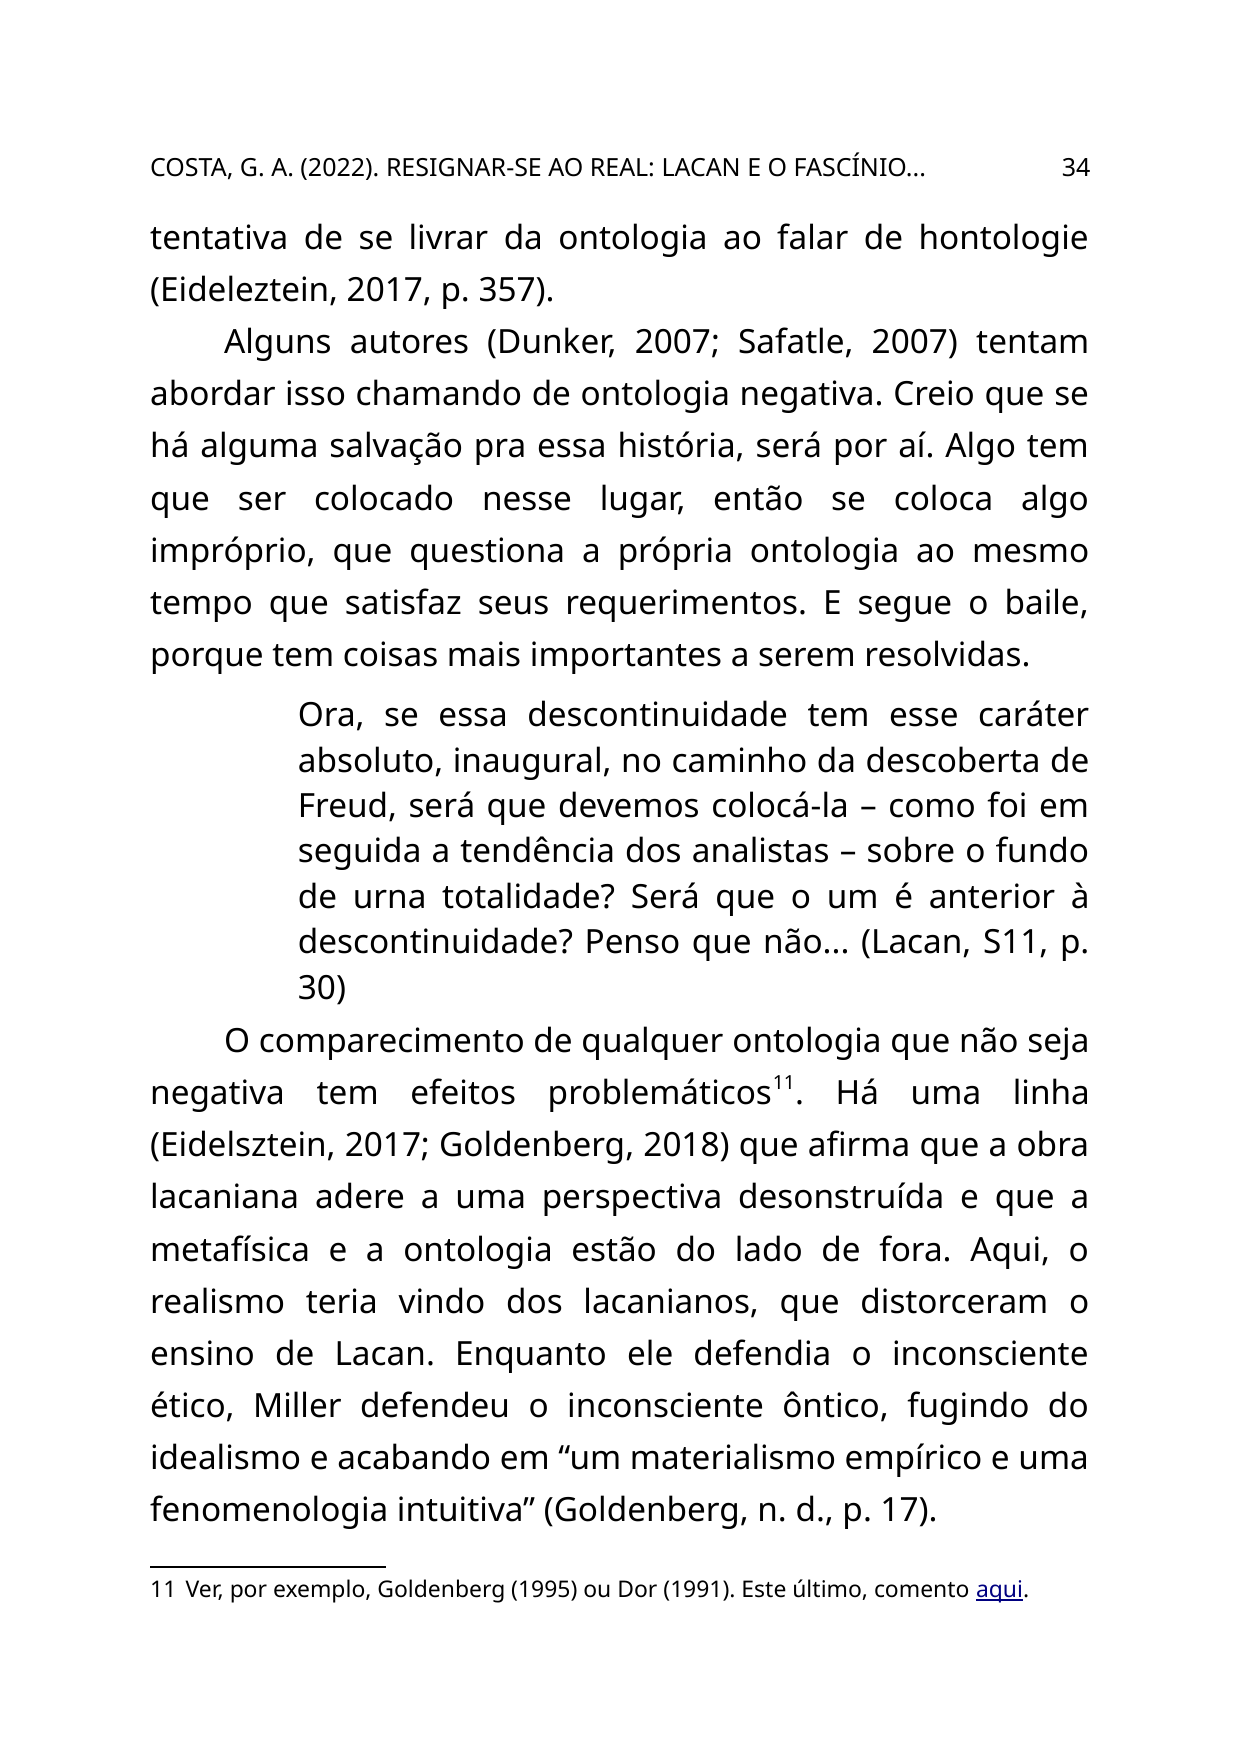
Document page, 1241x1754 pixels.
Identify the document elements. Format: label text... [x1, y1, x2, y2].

text Alguns autores (Dunker, 2007; Safatle, 2007) tentam abordar isso chamando de ontologia negativa. Creio que se há alguma salvação pra essa história, será por aí. Algo tem que ser colocado nesse lugar, então se coloca algo impróprio, que questiona a própria ontologia ao mesmo tempo que satisfaz seus requerimentos. E segue o baile, porque tem coisas mais importantes a serem resolvidas. [150, 318, 1090, 676]
text O comparecimento de qualquer ontologia que não seja negativa tem efeitos problemáticos. Há uma linha (Eidelsztein, 2017; Goldenberg, 2018) que afirma que a obra lacaniana adere a uma perspectiva desonstruída e que a metafísica e a ontologia estão do lado de fora. Aqui, o realismo teria vindo dos lacanianos, que distorceram o ensino de Lacan. Enquanto ele defendia o inconsciente ético, Miller defendeu o inconsciente ôntico, fugindo do idealismo e acabando em “um materialismo empírico e uma fenomenologia intuitiva” (Goldenberg, n. d., p. 17). [150, 1017, 1090, 1532]
text tentativa de se livrar da ontologia ao falar de hontologie (Eideleztein, 2017, p. 357). [150, 213, 1090, 311]
text Ver, por exemplo, Goldenberg (1995) ou Dor (1991). Este último, comento aqui. [150, 1573, 1090, 1604]
text Ora, se essa descontinuidade tem esse caráter absoluto, inaugural, no caminho da descoberta de Freud, será que devemos colocá-la – como foi em seguida a tendência dos analistas – sobre o fundo de urna totalidade? Será que o um é anterior à descontinuidade? Penso que não... (Lacan, S11, p. 30) [298, 691, 1090, 1009]
